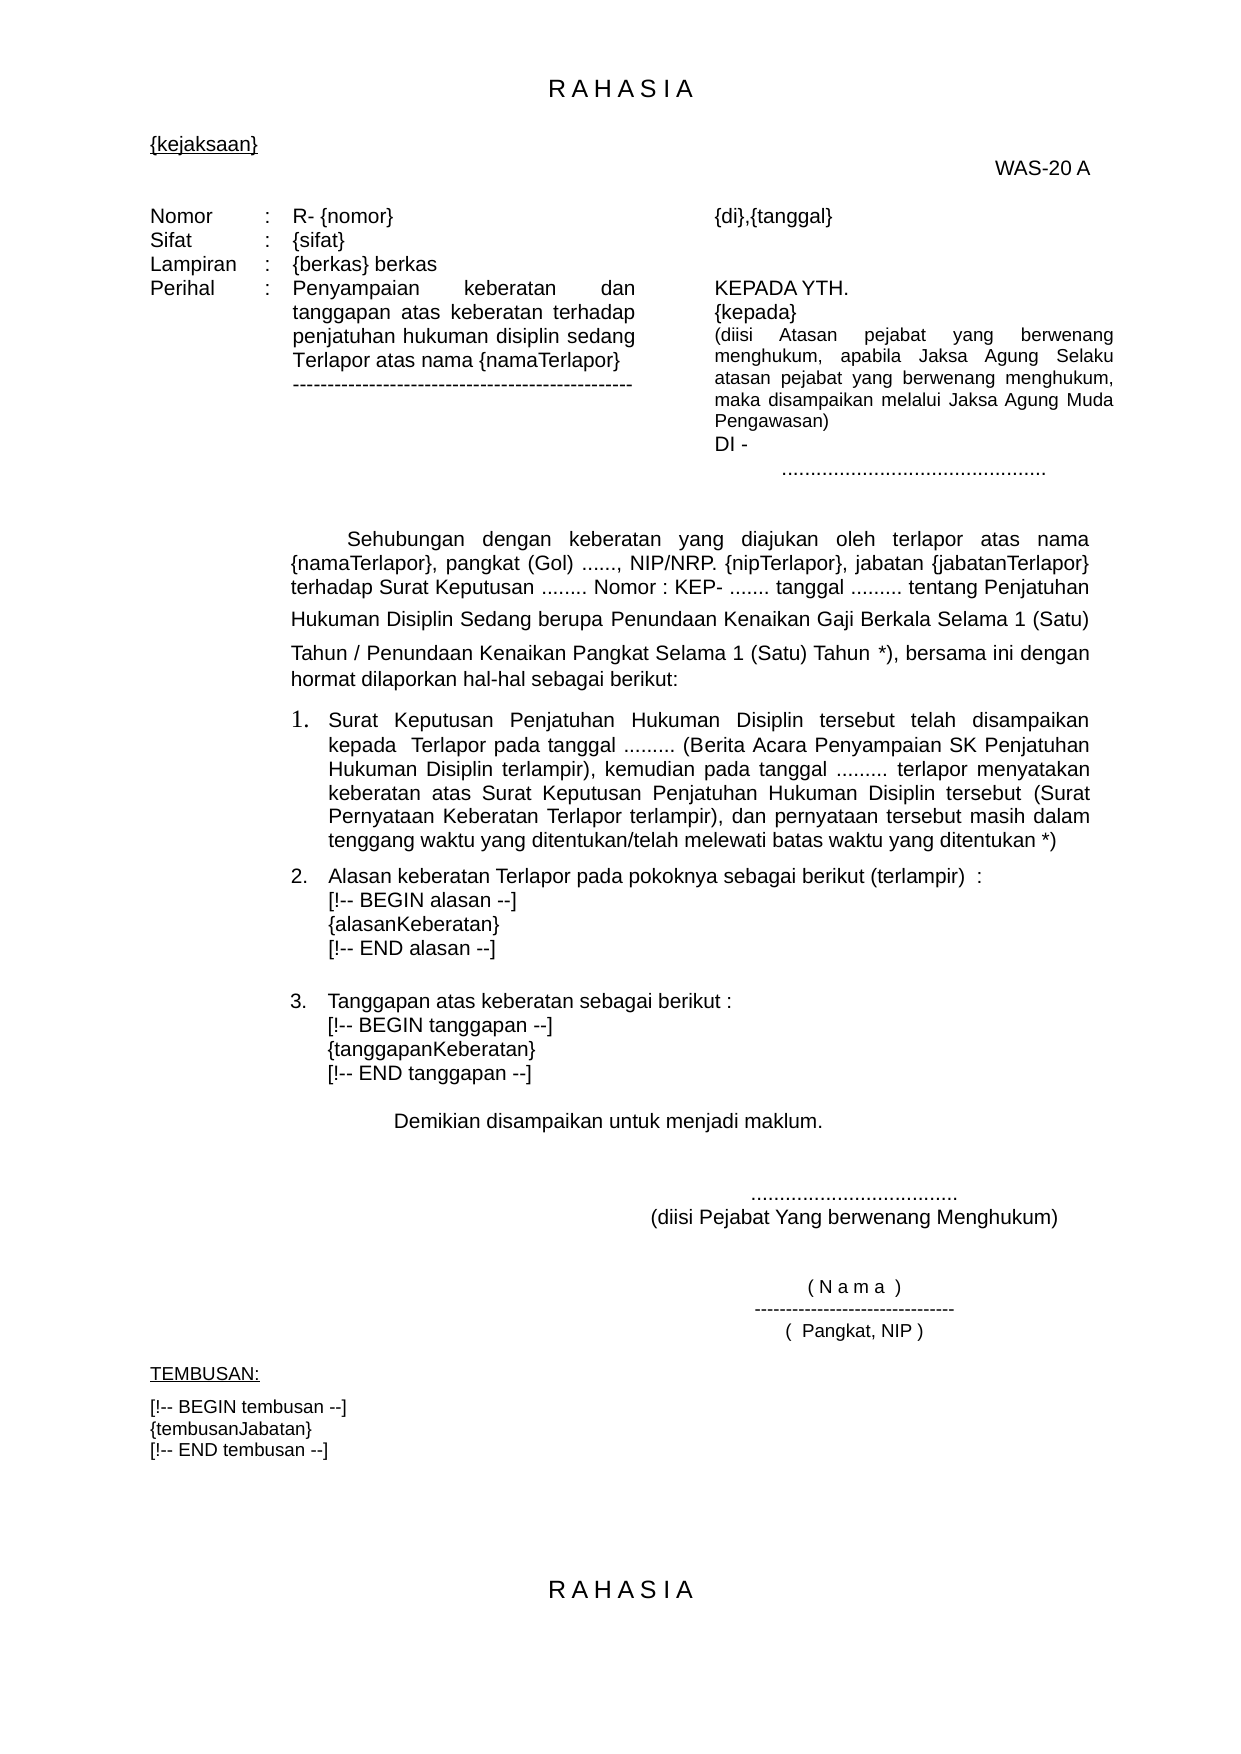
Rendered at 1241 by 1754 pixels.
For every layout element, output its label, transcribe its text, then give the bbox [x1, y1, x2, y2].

text ( N a m a ) [619, 1276, 1090, 1298]
text -------------------------------- [619, 1298, 1090, 1319]
text Demikian disampaikan untuk menjadi maklum. [394, 1109, 1090, 1133]
table_header R- {nomor} {sifat} {berkas} berkas Penyampaian keberatan dan tanggapan atas keberatan terhadap penjatuhan hukuman disiplin sedang Terlapor atas nama {namaTerlapor} ------------------------------------------------- [281, 204, 647, 479]
list [!-- BEGIN tembusan --] [150, 1396, 1090, 1418]
list {tanggapanKeberatan} [327, 1037, 1090, 1061]
list {tembusanJabatan} [150, 1418, 1090, 1439]
list Surat Keputusan Penjatuhan Hukuman Disiplin tersebut telah disampaikan kepada Terlapor pada tanggal ......... (Berita Acara Penyampaian SK Penjatuhan Hukuman Disiplin terlampir), kemudian pada tanggal ......... terlapor menyatakan keberatan atas Surat Keputusan Penjatuhan Hukuman Disiplin tersebut (Surat Pernyataan Keberatan Terlapor terlampir), dan pernyataan tersebut masih dalam tenggang waktu yang ditentukan/telah melewati batas waktu yang ditentukan *) [291, 704, 1090, 852]
text (diisi Pejabat Yang berwenang Menghukum) [619, 1204, 1090, 1228]
text WAS-20 A [150, 156, 1090, 180]
text ( Pangkat, NIP ) [619, 1319, 1090, 1341]
table_header {di},{tanggal} KEPADA YTH. {kepada} (diisi Atasan pejabat yang berwenang menghukum, apabila Jaksa Agung Selaku atasan pejabat yang berwenang menghukum, maka disampaikan melalui Jaksa Agung Muda Pengawasan) DI - .............................................. [703, 204, 1125, 479]
table_header [647, 204, 703, 479]
text Sehubungan dengan keberatan yang diajukan oleh terlapor atas nama {namaTerlapor}, pangkat (Gol) ......, NIP/NRP. {nipTerlapor}, jabatan {jabatanTerlapor} terhadap Surat Keputusan ........ Nomor : KEP- ....... tanggal ......... tentang Penjatuhan Hukuman Disiplin Sedang berupa Penundaan Kenaikan Gaji Berkala Selama 1 (Satu) Tahun / Penundaan Kenaikan Pangkat Selama 1 (Satu) Tahun *), bersama ini dengan hormat dilaporkan hal-hal sebagai berikut: [291, 527, 1090, 691]
text [!-- END alasan --] [328, 936, 1090, 960]
list Tanggapan atas keberatan sebagai berikut : [290, 989, 1090, 1013]
text .................................... [619, 1181, 1090, 1204]
list [!-- BEGIN tanggapan --] [327, 1013, 1090, 1037]
table_header : : : : [253, 204, 281, 479]
text TEMBUSAN: [150, 1363, 1090, 1384]
table_header Nomor Sifat Lampiran Perihal [139, 204, 253, 479]
list [!-- END tembusan --] [150, 1439, 1090, 1461]
text {kejaksaan} [150, 132, 1090, 156]
list [!-- END tanggapan --] [327, 1061, 1090, 1085]
text {alasanKeberatan} [328, 912, 1090, 936]
text [!-- BEGIN alasan --] [328, 888, 1090, 912]
list Alasan keberatan Terlapor pada pokoknya sebagai berikut (terlampir) : [291, 864, 1090, 888]
